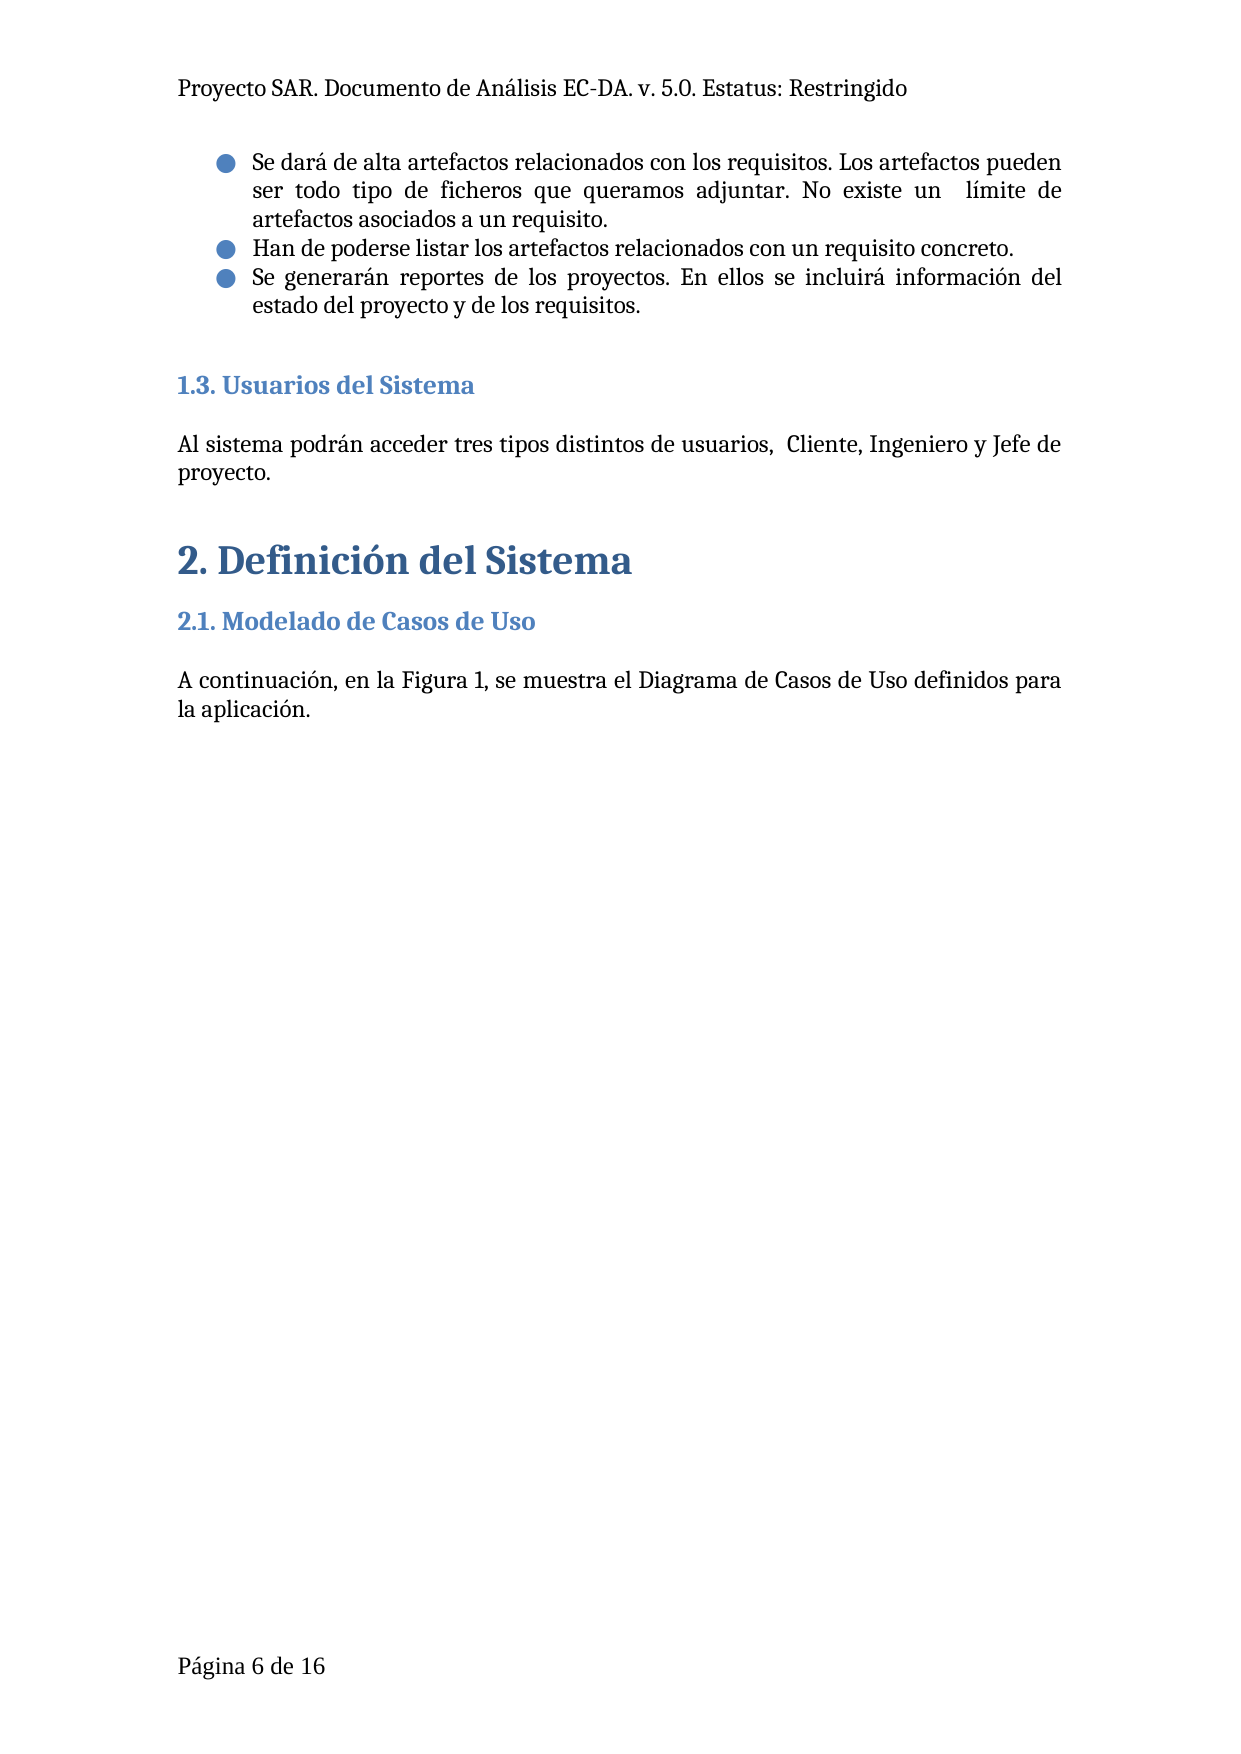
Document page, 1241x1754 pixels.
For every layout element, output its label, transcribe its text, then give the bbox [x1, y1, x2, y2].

subtitle 2.1. Modelado de Casos de Uso [177, 606, 1063, 637]
list Se dará de alta artefactos relacionados con los requisitos. Los artefactos pueden ser todo tipo de ficheros que queramos adjuntar. No existe un límite de artefactos asociados a un requisito. [215, 148, 1063, 234]
list Se generarán reportes de los proyectos. En ellos se incluirá información del estado del proyecto y de los requisitos. [215, 263, 1063, 320]
text Al sistema podrán acceder tres tipos distintos de usuarios, Cliente, Ingeniero y Jefe de proyecto. [177, 429, 1063, 487]
list Han de poderse listar los artefactos relacionados con un requisito concreto. [215, 234, 1063, 263]
subtitle 2. Definición del Sistema [177, 537, 1063, 585]
subtitle 1.3. Usuarios del Sistema [177, 370, 1063, 401]
text A continuación, en la Figura 1, se muestra el Diagrama de Casos de Uso definidos para la aplicación. [177, 666, 1063, 723]
